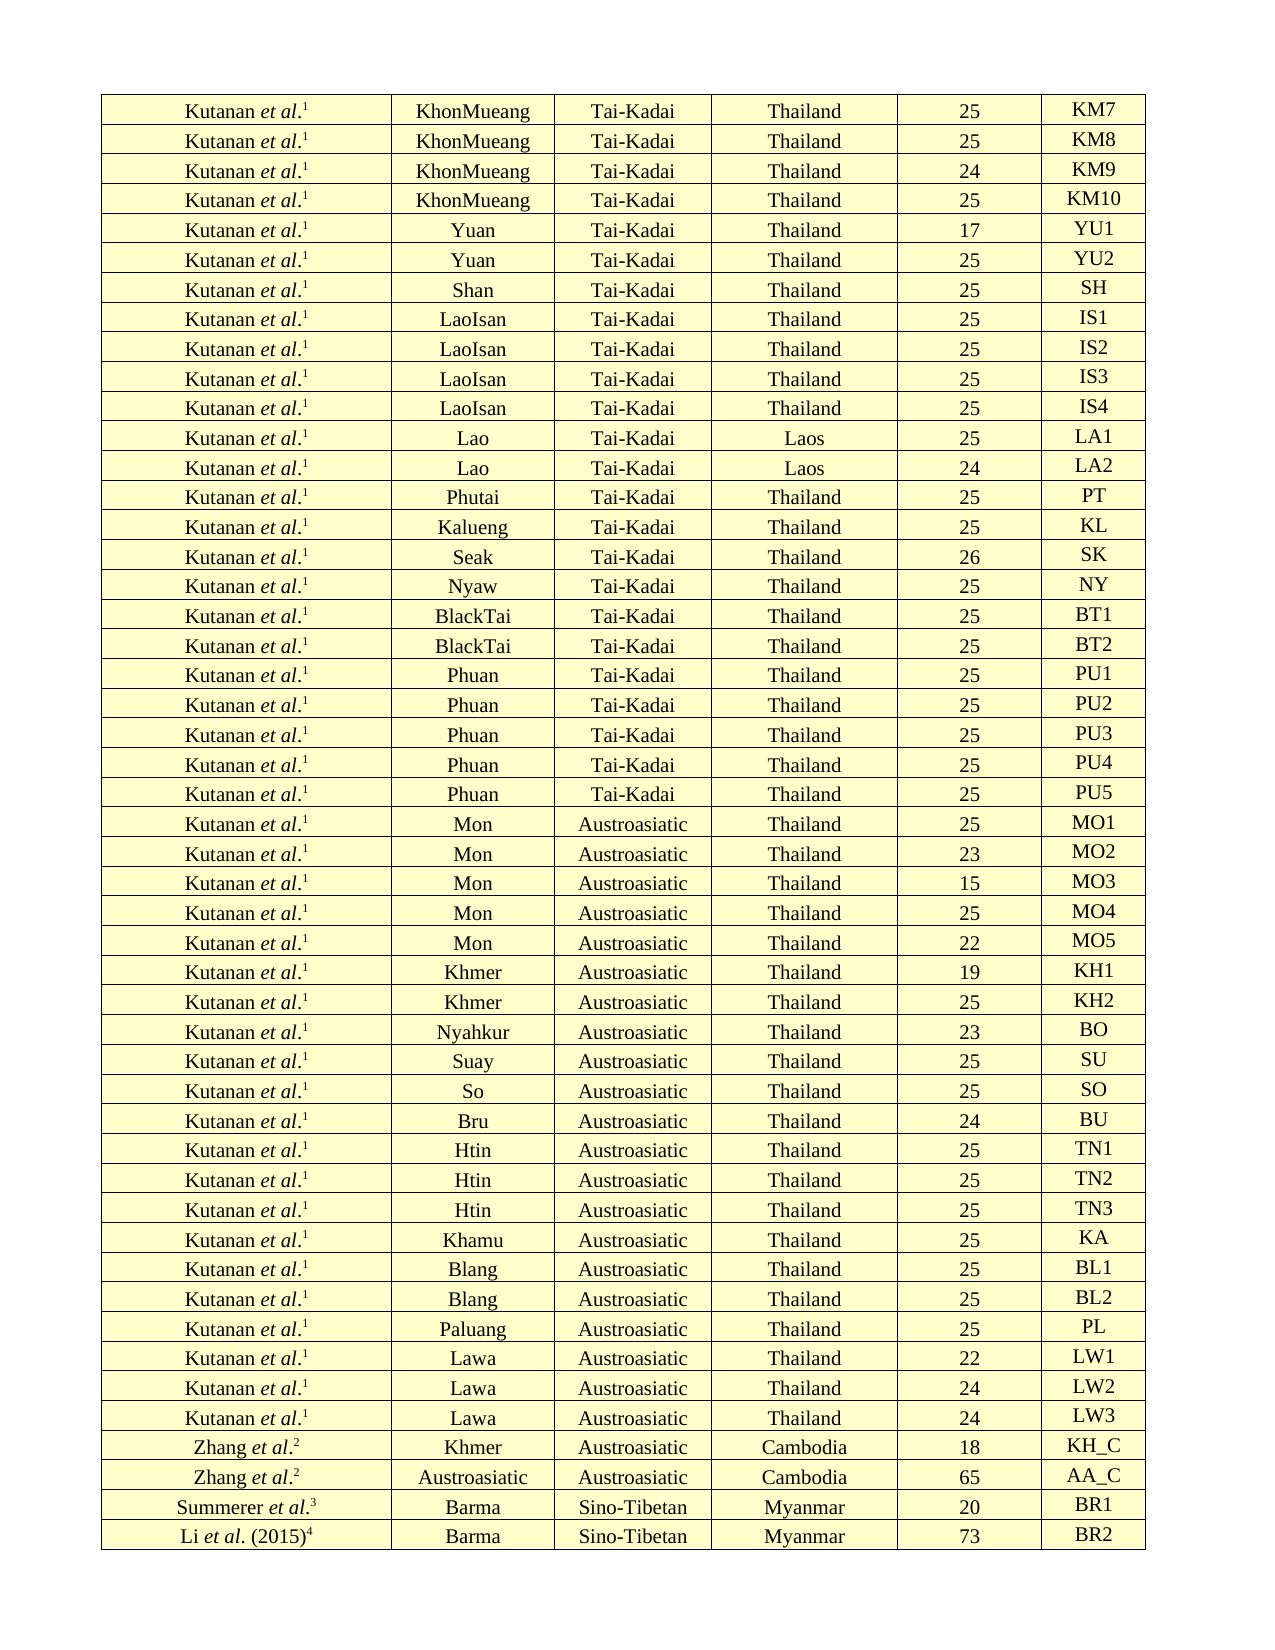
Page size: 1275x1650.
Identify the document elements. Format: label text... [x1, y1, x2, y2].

table_cell 23 [898, 837, 1041, 866]
table_cell Thailand [712, 629, 897, 658]
table_cell 18 [898, 1431, 1041, 1459]
table_cell Tai-Kadai [555, 273, 711, 302]
table_cell Tai-Kadai [555, 184, 711, 212]
table_cell LW2 [1042, 1371, 1145, 1400]
table_cell Kutanan et al.1 [102, 926, 391, 955]
table_cell Austroasiatic [555, 1342, 711, 1370]
table_cell Tai-Kadai [555, 214, 711, 242]
table_cell LW3 [1042, 1401, 1145, 1430]
table_cell Phutai [392, 481, 554, 509]
table_cell Zhang et al.2 [102, 1431, 391, 1459]
table_cell MO1 [1042, 807, 1145, 836]
table_cell Tai-Kadai [555, 451, 711, 480]
table_cell Tai-Kadai [555, 629, 711, 658]
table_cell 23 [898, 1015, 1041, 1044]
table_cell Thailand [712, 95, 897, 123]
table_cell 25 [898, 689, 1041, 717]
table_cell Tai-Kadai [555, 421, 711, 450]
table_cell IS1 [1042, 303, 1145, 331]
table_cell 25 [898, 95, 1041, 123]
table_cell 17 [898, 214, 1041, 242]
table_cell Thailand [712, 1401, 897, 1430]
table_cell 25 [898, 570, 1041, 598]
table_cell Tai-Kadai [555, 125, 711, 153]
table_cell Thailand [712, 570, 897, 598]
table_cell Tai-Kadai [555, 748, 711, 777]
table_cell LaoIsan [392, 392, 554, 420]
table_cell 25 [898, 392, 1041, 420]
table_cell Austroasiatic [555, 807, 711, 836]
table_cell Kutanan et al.1 [102, 392, 391, 420]
table_cell MO4 [1042, 896, 1145, 925]
table_cell LA1 [1042, 421, 1145, 450]
table_cell Barma [392, 1490, 554, 1519]
table_cell 25 [898, 718, 1041, 747]
table_cell Laos [712, 421, 897, 450]
table_cell Kutanan et al.1 [102, 1401, 391, 1430]
table_cell Kutanan et al.1 [102, 837, 391, 866]
table_cell 25 [898, 273, 1041, 302]
table_cell Khmer [392, 956, 554, 984]
table_cell Kutanan et al.1 [102, 1253, 391, 1281]
table_cell Tai-Kadai [555, 303, 711, 331]
table_cell Kutanan et al.1 [102, 748, 391, 777]
table_cell TN2 [1042, 1164, 1145, 1192]
table_cell KH2 [1042, 985, 1145, 1014]
table_cell Kutanan et al.1 [102, 689, 391, 717]
table_cell Htin [392, 1193, 554, 1222]
table_cell SK [1042, 540, 1145, 569]
table_cell PU4 [1042, 748, 1145, 777]
table_cell Kutanan et al.1 [102, 659, 391, 687]
table_cell Bru [392, 1104, 554, 1133]
table_cell Phuan [392, 718, 554, 747]
table_cell BlackTai [392, 629, 554, 658]
table_cell BO [1042, 1015, 1145, 1044]
table_cell Tai-Kadai [555, 718, 711, 747]
table_cell Kutanan et al.1 [102, 273, 391, 302]
table_cell 25 [898, 1193, 1041, 1222]
table_cell Tai-Kadai [555, 243, 711, 272]
table_cell Khmer [392, 985, 554, 1014]
table_cell Thailand [712, 510, 897, 539]
table_cell Phuan [392, 748, 554, 777]
table_cell Myanmar [712, 1520, 897, 1548]
table_cell BL2 [1042, 1282, 1145, 1311]
table_cell Mon [392, 807, 554, 836]
table_cell Tai-Kadai [555, 600, 711, 628]
table_cell 25 [898, 243, 1041, 272]
table_cell 24 [898, 451, 1041, 480]
table_cell Thailand [712, 273, 897, 302]
table_cell Kutanan et al.1 [102, 214, 391, 242]
table_cell 25 [898, 748, 1041, 777]
table_cell Austroasiatic [555, 1401, 711, 1430]
table_cell Austroasiatic [555, 1193, 711, 1222]
table_cell 22 [898, 926, 1041, 955]
table_cell LW1 [1042, 1342, 1145, 1370]
table_cell Thailand [712, 837, 897, 866]
table_cell 24 [898, 154, 1041, 183]
table_cell Thailand [712, 748, 897, 777]
table_cell Tai-Kadai [555, 154, 711, 183]
table_cell 15 [898, 867, 1041, 895]
table_cell AA_C [1042, 1460, 1145, 1489]
table_cell Tai-Kadai [555, 689, 711, 717]
table_cell Austroasiatic [555, 1460, 711, 1489]
table_cell Lao [392, 451, 554, 480]
table_cell KA [1042, 1223, 1145, 1252]
table_cell Thailand [712, 392, 897, 420]
table_cell KhonMueang [392, 125, 554, 153]
table_cell BT2 [1042, 629, 1145, 658]
table_cell Shan [392, 273, 554, 302]
table_cell Kutanan et al.1 [102, 1075, 391, 1103]
table_cell Kutanan et al.1 [102, 1015, 391, 1044]
table_cell Yuan [392, 243, 554, 272]
table_cell 25 [898, 332, 1041, 361]
table_cell Mon [392, 837, 554, 866]
table_cell Thailand [712, 1015, 897, 1044]
table_cell Kutanan et al.1 [102, 362, 391, 391]
table_cell Suay [392, 1045, 554, 1073]
table_cell Thailand [712, 600, 897, 628]
table_cell Thailand [712, 332, 897, 361]
table_cell Thailand [712, 154, 897, 183]
table_cell Htin [392, 1134, 554, 1162]
table_cell IS2 [1042, 332, 1145, 361]
table_cell 22 [898, 1342, 1041, 1370]
table_cell Seak [392, 540, 554, 569]
table_cell Kutanan et al.1 [102, 867, 391, 895]
table_cell LaoIsan [392, 362, 554, 391]
table_cell 25 [898, 659, 1041, 687]
table_cell Thailand [712, 1134, 897, 1162]
table_cell Kutanan et al.1 [102, 1164, 391, 1192]
table_cell Tai-Kadai [555, 332, 711, 361]
table_cell Phuan [392, 659, 554, 687]
table_cell Thailand [712, 1104, 897, 1133]
table_cell Austroasiatic [555, 1312, 711, 1341]
table_cell Kutanan et al.1 [102, 421, 391, 450]
table_cell Kutanan et al.1 [102, 1371, 391, 1400]
table_cell Thailand [712, 1253, 897, 1281]
table_cell Thailand [712, 1045, 897, 1073]
table_cell 25 [898, 1312, 1041, 1341]
table_cell Kutanan et al.1 [102, 540, 391, 569]
table_cell Thailand [712, 125, 897, 153]
table_cell Thailand [712, 1282, 897, 1311]
table_cell Kutanan et al.1 [102, 718, 391, 747]
table_cell 24 [898, 1401, 1041, 1430]
table_cell Kutanan et al.1 [102, 1134, 391, 1162]
table_cell Yuan [392, 214, 554, 242]
table_cell Mon [392, 867, 554, 895]
table_cell Thailand [712, 659, 897, 687]
table_cell Thailand [712, 718, 897, 747]
table_cell Phuan [392, 689, 554, 717]
table_cell Thailand [712, 896, 897, 925]
table_cell Thailand [712, 1164, 897, 1192]
table_cell SO [1042, 1075, 1145, 1103]
table_cell Thailand [712, 214, 897, 242]
table_cell Myanmar [712, 1490, 897, 1519]
table_cell Thailand [712, 926, 897, 955]
table_cell PU5 [1042, 778, 1145, 806]
table_cell Paluang [392, 1312, 554, 1341]
table_cell Austroasiatic [555, 896, 711, 925]
table_cell Lawa [392, 1371, 554, 1400]
table_cell IS3 [1042, 362, 1145, 391]
table_cell 24 [898, 1371, 1041, 1400]
table_cell Blang [392, 1282, 554, 1311]
table_cell LaoIsan [392, 332, 554, 361]
table_cell Tai-Kadai [555, 778, 711, 806]
table_cell PU3 [1042, 718, 1145, 747]
table_cell Austroasiatic [392, 1460, 554, 1489]
table_cell PU1 [1042, 659, 1145, 687]
table_cell Austroasiatic [555, 985, 711, 1014]
table_cell Mon [392, 896, 554, 925]
table_cell PL [1042, 1312, 1145, 1341]
table_cell Kalueng [392, 510, 554, 539]
table_cell Kutanan et al.1 [102, 1342, 391, 1370]
table_cell BU [1042, 1104, 1145, 1133]
table_cell KM8 [1042, 125, 1145, 153]
table_cell TN1 [1042, 1134, 1145, 1162]
table_cell Austroasiatic [555, 956, 711, 984]
table_cell 19 [898, 956, 1041, 984]
table_cell 25 [898, 362, 1041, 391]
table_cell Austroasiatic [555, 1431, 711, 1459]
table_cell BR2 [1042, 1520, 1145, 1548]
table_cell Thailand [712, 1193, 897, 1222]
table_cell BT1 [1042, 600, 1145, 628]
table_cell Sino-Tibetan [555, 1520, 711, 1548]
table_cell 25 [898, 184, 1041, 212]
table_cell Mon [392, 926, 554, 955]
table_cell Kutanan et al.1 [102, 778, 391, 806]
table_cell 25 [898, 1253, 1041, 1281]
table_cell Khmer [392, 1431, 554, 1459]
table_cell Kutanan et al.1 [102, 510, 391, 539]
table_cell 25 [898, 778, 1041, 806]
table_cell Summerer et al.3 [102, 1490, 391, 1519]
table_cell KM10 [1042, 184, 1145, 212]
table_cell Kutanan et al.1 [102, 985, 391, 1014]
table_cell YU1 [1042, 214, 1145, 242]
table_cell Tai-Kadai [555, 95, 711, 123]
table_cell LaoIsan [392, 303, 554, 331]
table_cell Austroasiatic [555, 1164, 711, 1192]
table_cell Kutanan et al.1 [102, 1193, 391, 1222]
table_cell Nyahkur [392, 1015, 554, 1044]
table_cell 24 [898, 1104, 1041, 1133]
table_cell 25 [898, 600, 1041, 628]
table_cell Kutanan et al.1 [102, 807, 391, 836]
table_cell 25 [898, 1164, 1041, 1192]
table_cell Thailand [712, 689, 897, 717]
table_cell Austroasiatic [555, 1104, 711, 1133]
table_cell Nyaw [392, 570, 554, 598]
table_cell Zhang et al.2 [102, 1460, 391, 1489]
table_cell Tai-Kadai [555, 570, 711, 598]
table_cell Thailand [712, 956, 897, 984]
table_cell MO5 [1042, 926, 1145, 955]
table_cell Thailand [712, 243, 897, 272]
table_cell BL1 [1042, 1253, 1145, 1281]
table_cell Kutanan et al.1 [102, 600, 391, 628]
table_cell Kutanan et al.1 [102, 1312, 391, 1341]
table_cell Austroasiatic [555, 1045, 711, 1073]
table_cell MO2 [1042, 837, 1145, 866]
table_cell Kutanan et al.1 [102, 95, 391, 123]
table_cell KM7 [1042, 95, 1145, 123]
table_cell Austroasiatic [555, 1223, 711, 1252]
table_cell SU [1042, 1045, 1145, 1073]
table_cell KhonMueang [392, 95, 554, 123]
table_cell Lawa [392, 1342, 554, 1370]
table_cell 25 [898, 807, 1041, 836]
table_cell Li et al. (2015)4 [102, 1520, 391, 1548]
table_cell MO3 [1042, 867, 1145, 895]
table_cell Tai-Kadai [555, 392, 711, 420]
table_cell Thailand [712, 540, 897, 569]
table_cell 25 [898, 1134, 1041, 1162]
table_cell Laos [712, 451, 897, 480]
table_cell 25 [898, 896, 1041, 925]
table_cell Kutanan et al.1 [102, 1045, 391, 1073]
table_cell Austroasiatic [555, 1015, 711, 1044]
table_cell Cambodia [712, 1431, 897, 1459]
table_cell Thailand [712, 1075, 897, 1103]
table_cell Thailand [712, 1312, 897, 1341]
table_cell Kutanan et al.1 [102, 332, 391, 361]
table_cell Kutanan et al.1 [102, 896, 391, 925]
table_cell Lao [392, 421, 554, 450]
table_cell Thailand [712, 184, 897, 212]
table_cell Kutanan et al.1 [102, 1282, 391, 1311]
table_cell SH [1042, 273, 1145, 302]
table_cell 25 [898, 1075, 1041, 1103]
table_cell BR1 [1042, 1490, 1145, 1519]
table_cell Austroasiatic [555, 1134, 711, 1162]
table_cell Khamu [392, 1223, 554, 1252]
table_cell Thailand [712, 1371, 897, 1400]
table_cell 65 [898, 1460, 1041, 1489]
table_cell Thailand [712, 1342, 897, 1370]
table_cell Kutanan et al.1 [102, 1223, 391, 1252]
table_cell 25 [898, 510, 1041, 539]
table_cell Austroasiatic [555, 926, 711, 955]
table_cell So [392, 1075, 554, 1103]
table_cell 25 [898, 303, 1041, 331]
table_cell 25 [898, 125, 1041, 153]
table_cell Thailand [712, 867, 897, 895]
table_cell 25 [898, 1282, 1041, 1311]
table_cell Cambodia [712, 1460, 897, 1489]
table_cell Austroasiatic [555, 837, 711, 866]
table_cell LA2 [1042, 451, 1145, 480]
table_cell Barma [392, 1520, 554, 1548]
table_cell Kutanan et al.1 [102, 243, 391, 272]
table_cell 25 [898, 985, 1041, 1014]
table_cell YU2 [1042, 243, 1145, 272]
table_cell Thailand [712, 481, 897, 509]
table_cell Lawa [392, 1401, 554, 1430]
table_cell Tai-Kadai [555, 540, 711, 569]
table_cell Tai-Kadai [555, 510, 711, 539]
table_cell KM9 [1042, 154, 1145, 183]
table_cell Kutanan et al.1 [102, 154, 391, 183]
table_cell 25 [898, 421, 1041, 450]
table_cell 25 [898, 1223, 1041, 1252]
table_cell Thailand [712, 807, 897, 836]
table_cell Kutanan et al.1 [102, 570, 391, 598]
table_cell PU2 [1042, 689, 1145, 717]
table_cell Thailand [712, 985, 897, 1014]
table_cell 25 [898, 629, 1041, 658]
table_cell Kutanan et al.1 [102, 451, 391, 480]
table_cell 25 [898, 481, 1041, 509]
table_cell KhonMueang [392, 184, 554, 212]
table_cell 73 [898, 1520, 1041, 1548]
table_cell Austroasiatic [555, 1075, 711, 1103]
table_cell KhonMueang [392, 154, 554, 183]
table_cell Kutanan et al.1 [102, 481, 391, 509]
table_cell TN3 [1042, 1193, 1145, 1222]
table_cell Tai-Kadai [555, 362, 711, 391]
table_cell 25 [898, 1045, 1041, 1073]
table_cell Sino-Tibetan [555, 1490, 711, 1519]
table_cell Thailand [712, 1223, 897, 1252]
table_cell KH1 [1042, 956, 1145, 984]
table_cell Thailand [712, 362, 897, 391]
table_cell KH_C [1042, 1431, 1145, 1459]
table_cell Austroasiatic [555, 1371, 711, 1400]
table_cell Thailand [712, 778, 897, 806]
table_cell Tai-Kadai [555, 481, 711, 509]
table_cell 20 [898, 1490, 1041, 1519]
table_cell Kutanan et al.1 [102, 629, 391, 658]
table_cell Austroasiatic [555, 1282, 711, 1311]
table_cell Kutanan et al.1 [102, 956, 391, 984]
table_cell Kutanan et al.1 [102, 303, 391, 331]
table_cell Thailand [712, 303, 897, 331]
table_cell BlackTai [392, 600, 554, 628]
table_cell Kutanan et al.1 [102, 125, 391, 153]
table_cell NY [1042, 570, 1145, 598]
table_cell Phuan [392, 778, 554, 806]
table_cell Tai-Kadai [555, 659, 711, 687]
table_cell Htin [392, 1164, 554, 1192]
table_cell Austroasiatic [555, 1253, 711, 1281]
table_cell 26 [898, 540, 1041, 569]
table_cell Kutanan et al.1 [102, 1104, 391, 1133]
table_cell PT [1042, 481, 1145, 509]
table_cell Blang [392, 1253, 554, 1281]
table_cell IS4 [1042, 392, 1145, 420]
table_cell Austroasiatic [555, 867, 711, 895]
table_cell KL [1042, 510, 1145, 539]
table_cell Kutanan et al.1 [102, 184, 391, 212]
